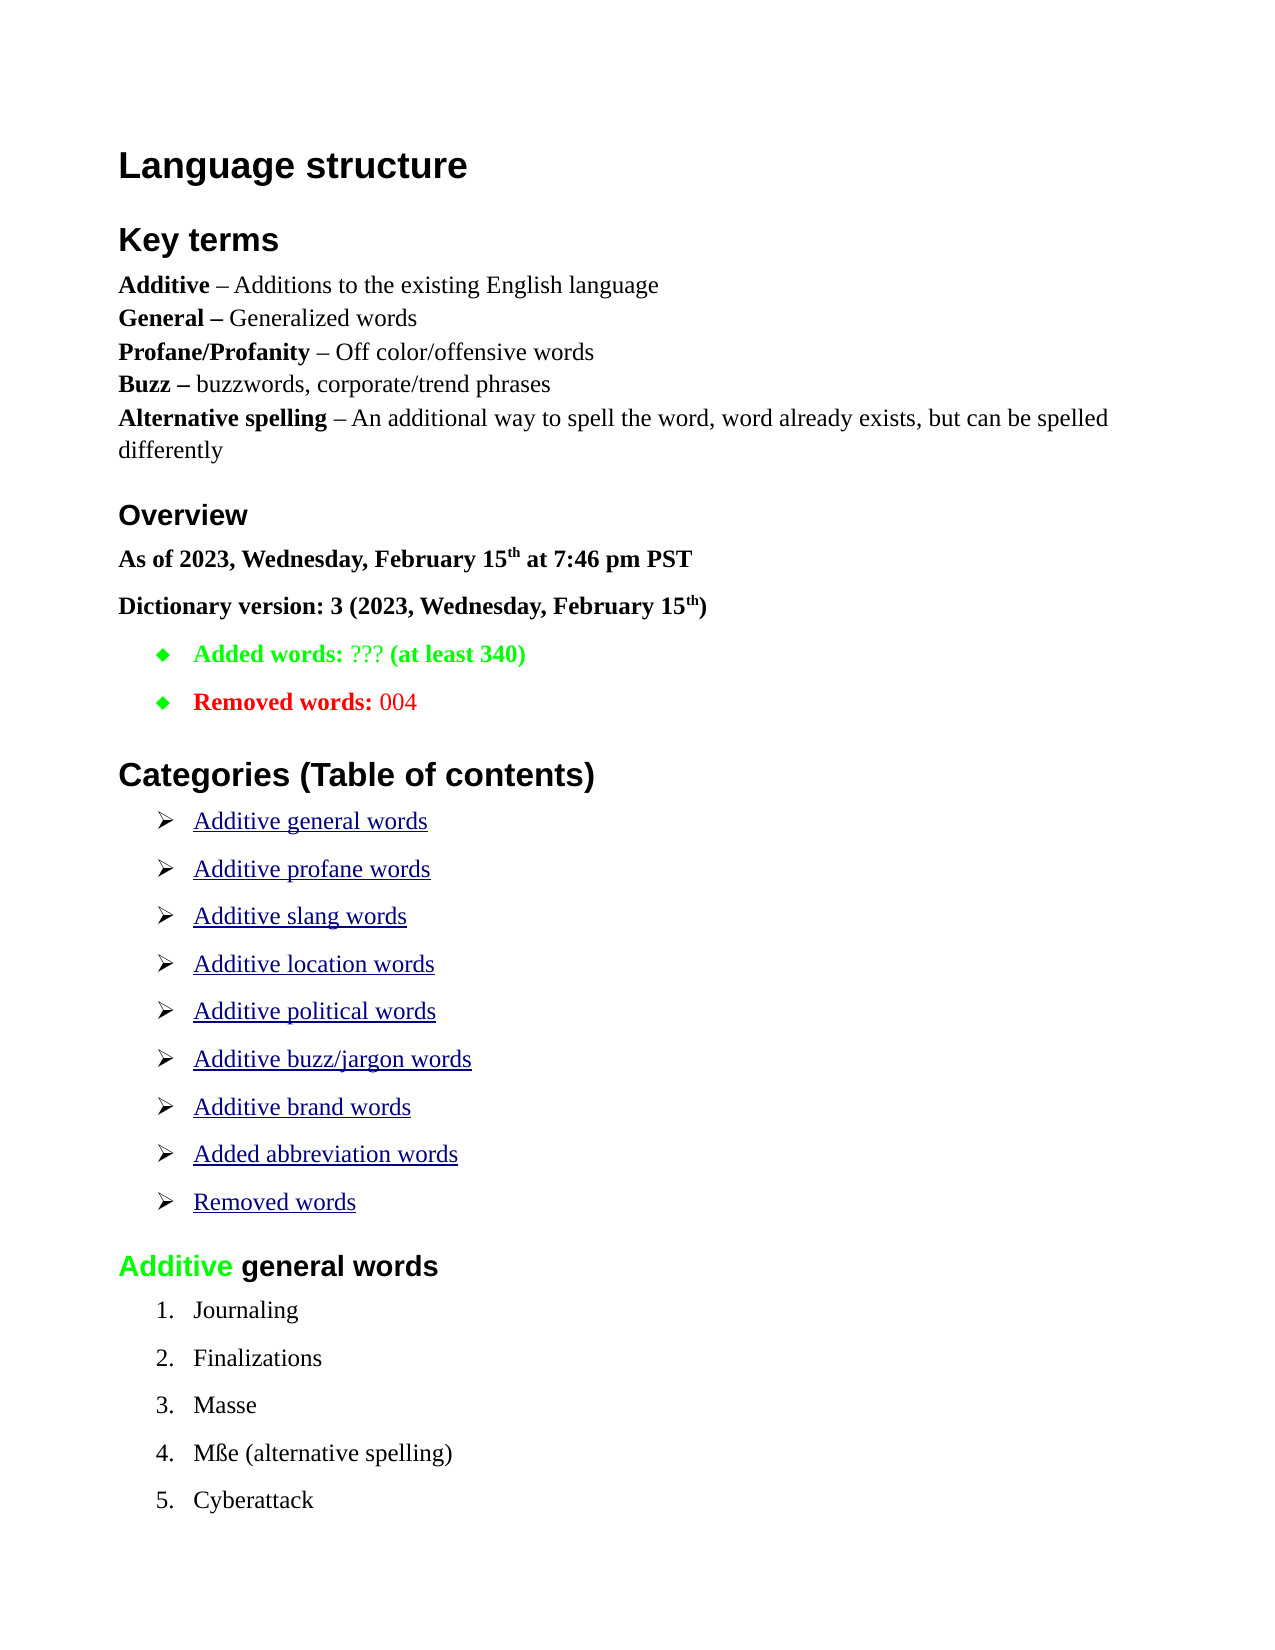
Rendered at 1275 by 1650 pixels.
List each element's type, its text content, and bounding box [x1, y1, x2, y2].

text Additive – Additions to the existing English language General – Generalized words Profane/Profanity – Off color/offensive words Buzz – buzzwords, corporate/trend phrases Alternative spelling – An additional way to spell the word, word already exists, but can be spelled differently [118, 271, 1157, 464]
subtitle Key terms [118, 219, 1157, 258]
list Additive brand words [156, 1092, 1157, 1120]
list Additive profane words [156, 854, 1157, 882]
list Masse [156, 1390, 1157, 1419]
list Additive location words [156, 949, 1157, 978]
list Additive general words [156, 806, 1157, 835]
list Removed words [156, 1187, 1157, 1216]
list Finalizations [156, 1343, 1157, 1371]
text As of 2023, Wednesday, February 15th at 7:46 pm PST [118, 544, 1157, 573]
list Additive slang words [156, 901, 1157, 930]
list Journaling [156, 1295, 1157, 1324]
subtitle Language structure [118, 143, 1157, 186]
subtitle Overview [118, 498, 1157, 531]
text Dictionary version: 3 (2023, Wednesday, February 15th) [118, 591, 1157, 620]
list Added words: ??? (at least 340) [156, 639, 1157, 668]
list Additive political words [156, 996, 1157, 1025]
list Added abbreviation words [156, 1139, 1157, 1168]
subtitle Categories (Table of contents) [118, 755, 1157, 793]
list Removed words: 004 [156, 687, 1157, 715]
subtitle Additive general words [118, 1249, 1157, 1283]
list Cyberattack [156, 1486, 1157, 1514]
list Mße (alternative spelling) [156, 1438, 1157, 1467]
list Additive buzz/jargon words [156, 1044, 1157, 1073]
